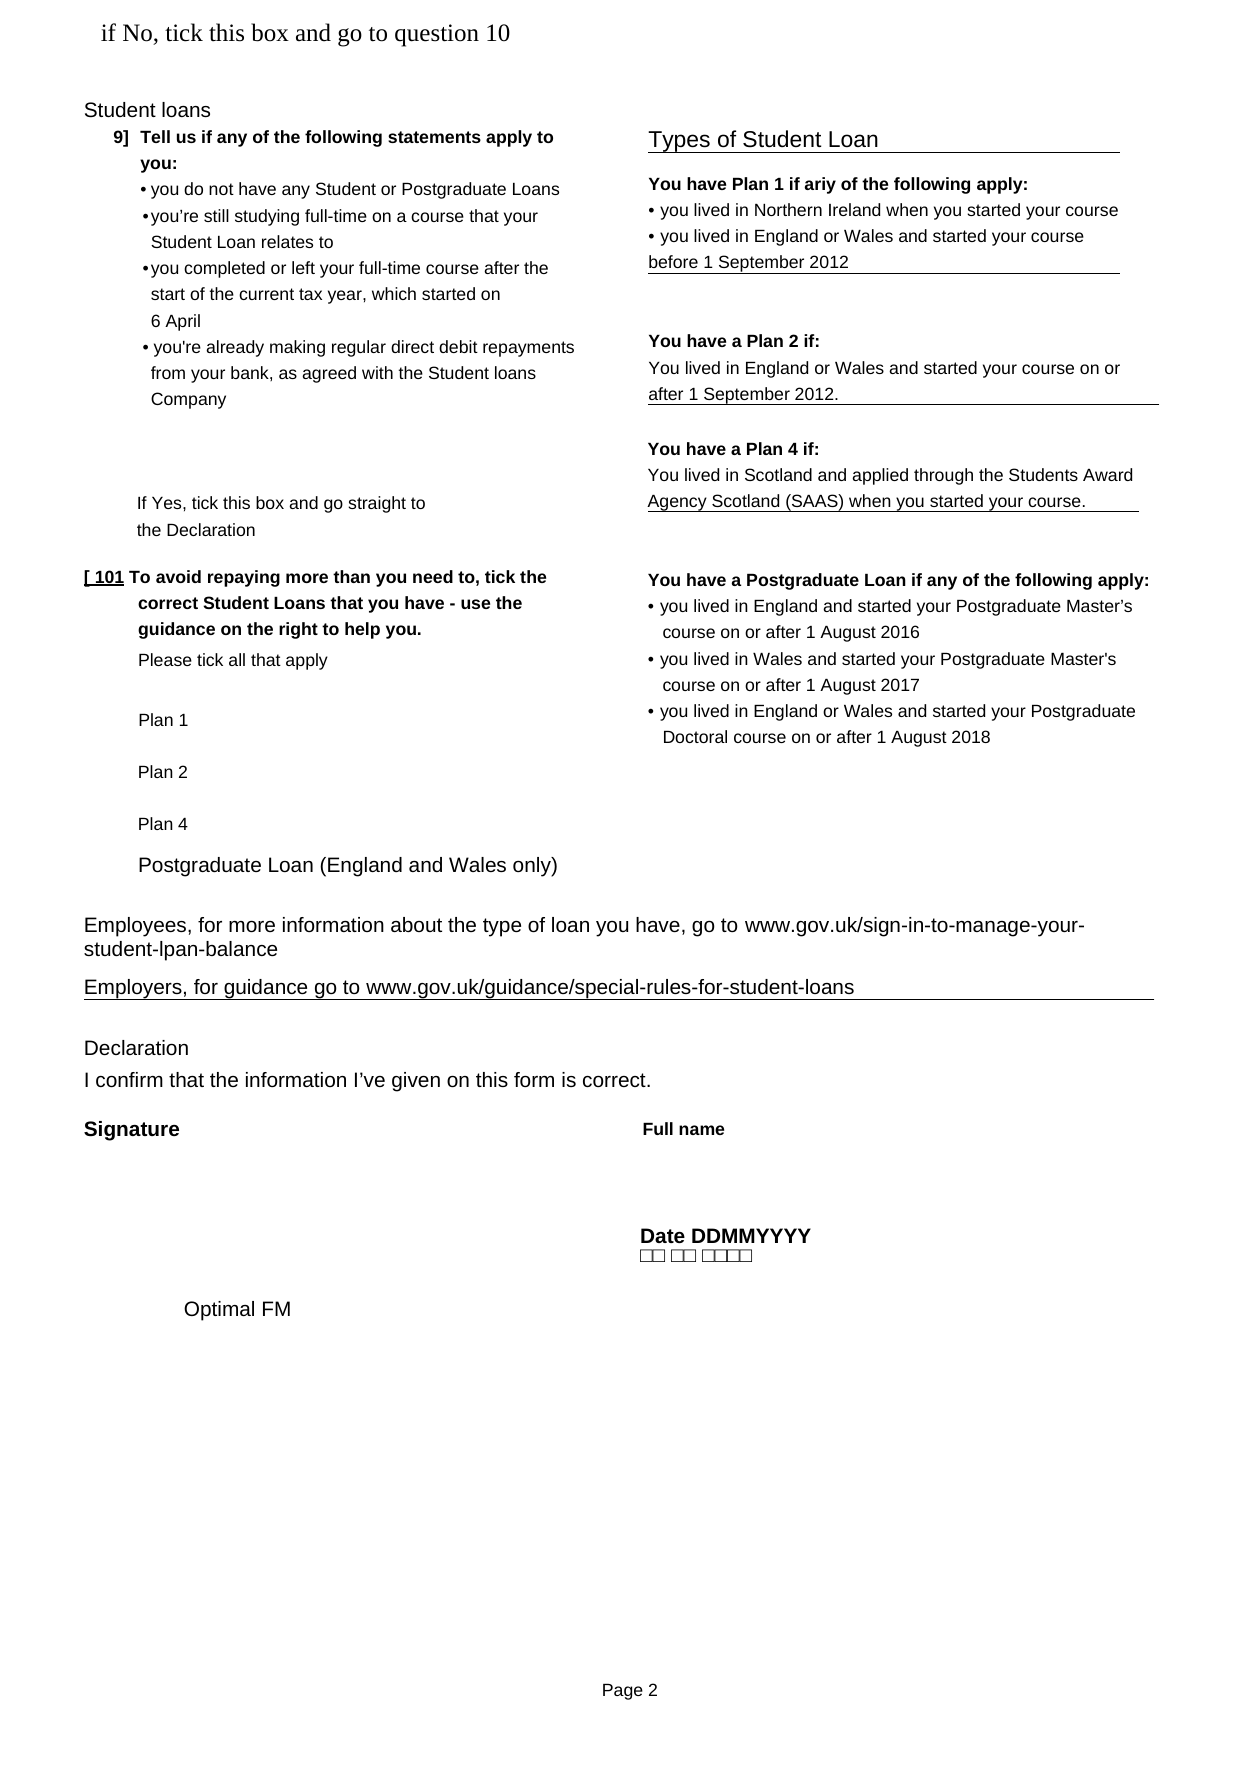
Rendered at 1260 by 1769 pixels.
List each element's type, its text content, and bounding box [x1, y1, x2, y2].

text Full name [642, 1119, 732, 1139]
text Declaration [84, 1035, 1154, 1059]
list you’re still studying full-time on a course that your Student Loan relates to [142, 205, 575, 252]
text Employers, for guidance go to www.gov.uk/guidance/special-rules-for-student-loans [84, 975, 1154, 999]
text You lived in Scotland and applied through the Students Award Agency Scotland (SAAS) when you started your course. [647, 464, 1139, 512]
text Date DDMMYYYY [640, 1224, 1154, 1248]
text Signature [84, 1117, 1154, 1141]
text • you're already making regular direct debit repayments from your bank, as agreed with the Student loans Company [142, 337, 575, 409]
text Student loans [84, 98, 1154, 122]
text Optimal FM [179, 1297, 1154, 1321]
list you lived in Wales and started your Postgraduate Master's course on or after 1 August 2017 [648, 648, 1154, 695]
list you do not have any Student or Postgraduate Loans [113, 179, 575, 199]
text □□ □□ □□□□ [640, 1248, 1154, 1266]
text If Yes, tick this box and go straight to the Declaration [137, 493, 441, 540]
text Plan 4 [138, 814, 194, 834]
text I confirm that the information I’ve given on this form is correct. [84, 1068, 1154, 1092]
list Tell us if any of the following statements apply to you: [113, 127, 575, 173]
list you lived in England or Wales and started your Postgraduate Doctoral course on or after 1 August 2018 [648, 701, 1154, 748]
text 6 April [113, 310, 575, 331]
text You have a Plan 2 if: [648, 331, 1159, 351]
text You have a Postgraduate Loan if any of the following apply: [648, 570, 1154, 590]
list you lived in England and started your Postgraduate Master’s course on or after 1 August 2016 [648, 596, 1154, 643]
text Postgraduate Loan (England and Wales only) [84, 853, 1154, 877]
text Types of Student Loan [648, 126, 1120, 152]
text You have a Plan 4 if: [647, 438, 1139, 459]
text [ 101 To avoid repaying more than you need to, tick the correct Student Loans that you have - use the guidance on the right to help you. [84, 567, 605, 639]
text Plan 2 [138, 762, 194, 782]
text Please tick all that apply [84, 649, 605, 670]
text You lived in England or Wales and started your course on or after 1 September 2012. [648, 357, 1159, 404]
text Plan 1 [138, 709, 191, 730]
text You have Plan 1 if ariy of the following apply: [648, 174, 1120, 194]
text Employees, for more information about the type of loan you have, go to www.gov.uk/sign-in-to-manage-your-student-lpan-balance [84, 912, 1154, 960]
list you lived in England or Wales and started your course before 1 September 2012 [648, 226, 1120, 273]
list you completed or left your full-time course after the start of the current tax year, which started on [142, 258, 575, 304]
list you lived in Northern Ireland when you started your course [648, 200, 1120, 221]
